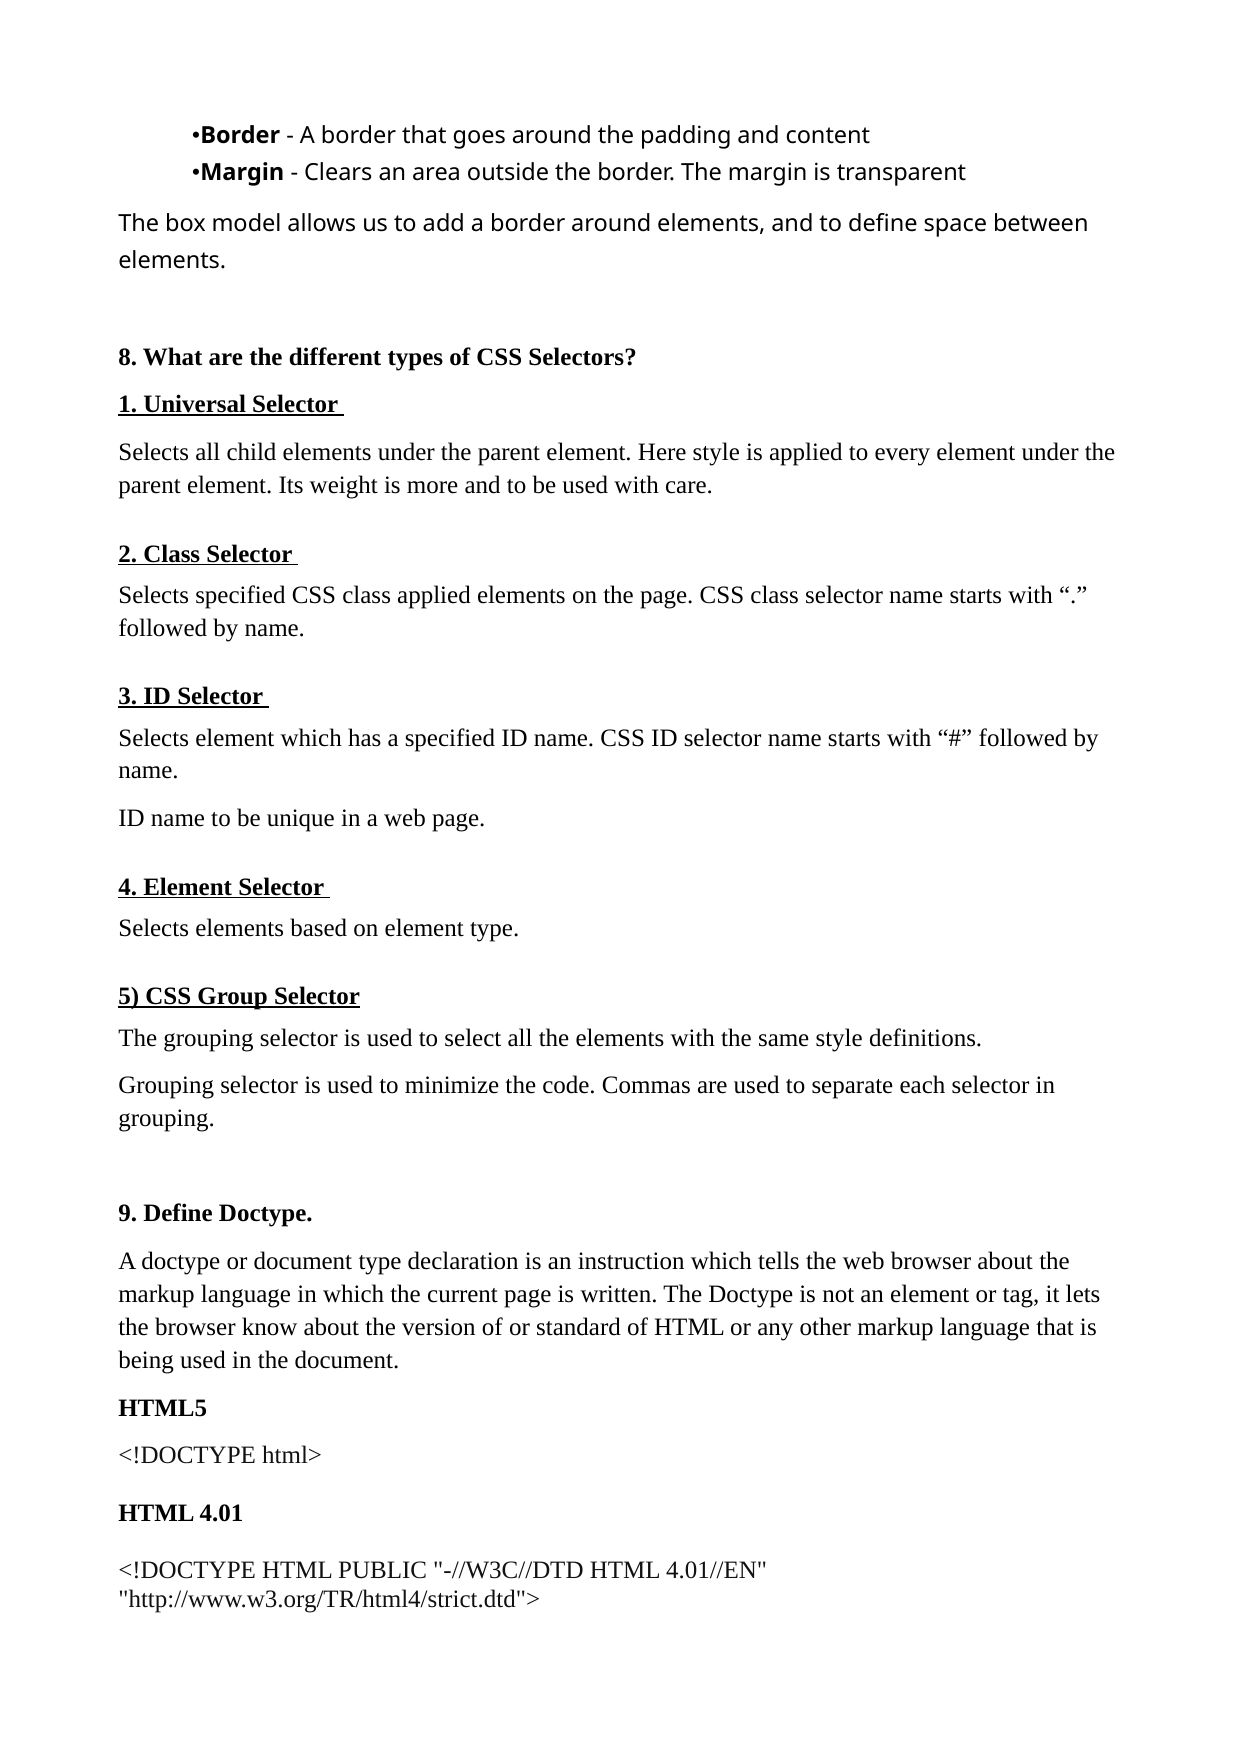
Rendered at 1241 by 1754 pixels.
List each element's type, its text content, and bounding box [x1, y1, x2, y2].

text 1. Universal Selector [118, 389, 1122, 418]
text The grouping selector is used to select all the elements with the same style definitions. [118, 1023, 1122, 1051]
text Selects all child elements under the parent element. Here style is applied to every element under the parent element. Its weight is more and to be used with care. [118, 437, 1122, 499]
text HTML5 [118, 1393, 1122, 1421]
text Selects element which has a specified ID name. CSS ID selector name starts with “#” followed by name. [118, 723, 1122, 784]
text ID name to be unique in a web page. [118, 803, 1122, 832]
list Border - A border that goes around the padding and content [118, 118, 1122, 150]
text The box model allows us to add a border around elements, and to define space between elements. [118, 206, 1122, 275]
subtitle 3. ID Selector [118, 681, 1122, 710]
text Grouping selector is used to minimize the code. Commas are used to separate each selector in grouping. [118, 1070, 1122, 1132]
text Selects elements based on element type. [118, 913, 1122, 942]
text 9. Define Doctype. [118, 1198, 1122, 1227]
text <!DOCTYPE HTML PUBLIC "-//W3C//DTD HTML 4.01//EN" "http://www.w3.org/TR/html4/strict.dtd"> [118, 1555, 1122, 1613]
text Selects specified CSS class applied elements on the page. CSS class selector name starts with “.” followed by name. [118, 580, 1122, 642]
list Margin - Clears an area outside the border. The margin is transparent [118, 155, 1122, 187]
text A doctype or document type declaration is an instruction which tells the web browser about the markup language in which the current page is written. The Doctype is not an element or tag, it lets the browser know about the version of or standard of HTML or any other markup language that is being used in the document. [118, 1246, 1122, 1374]
text HTML 4.01 [118, 1498, 1122, 1527]
text 8. What are the different types of CSS Selectors? [118, 342, 1122, 371]
subtitle 5) CSS Group Selector [118, 981, 1122, 1010]
subtitle 4. Element Selector [118, 872, 1122, 900]
subtitle 2. Class Selector [118, 539, 1122, 567]
text <!DOCTYPE html> [118, 1440, 1122, 1469]
